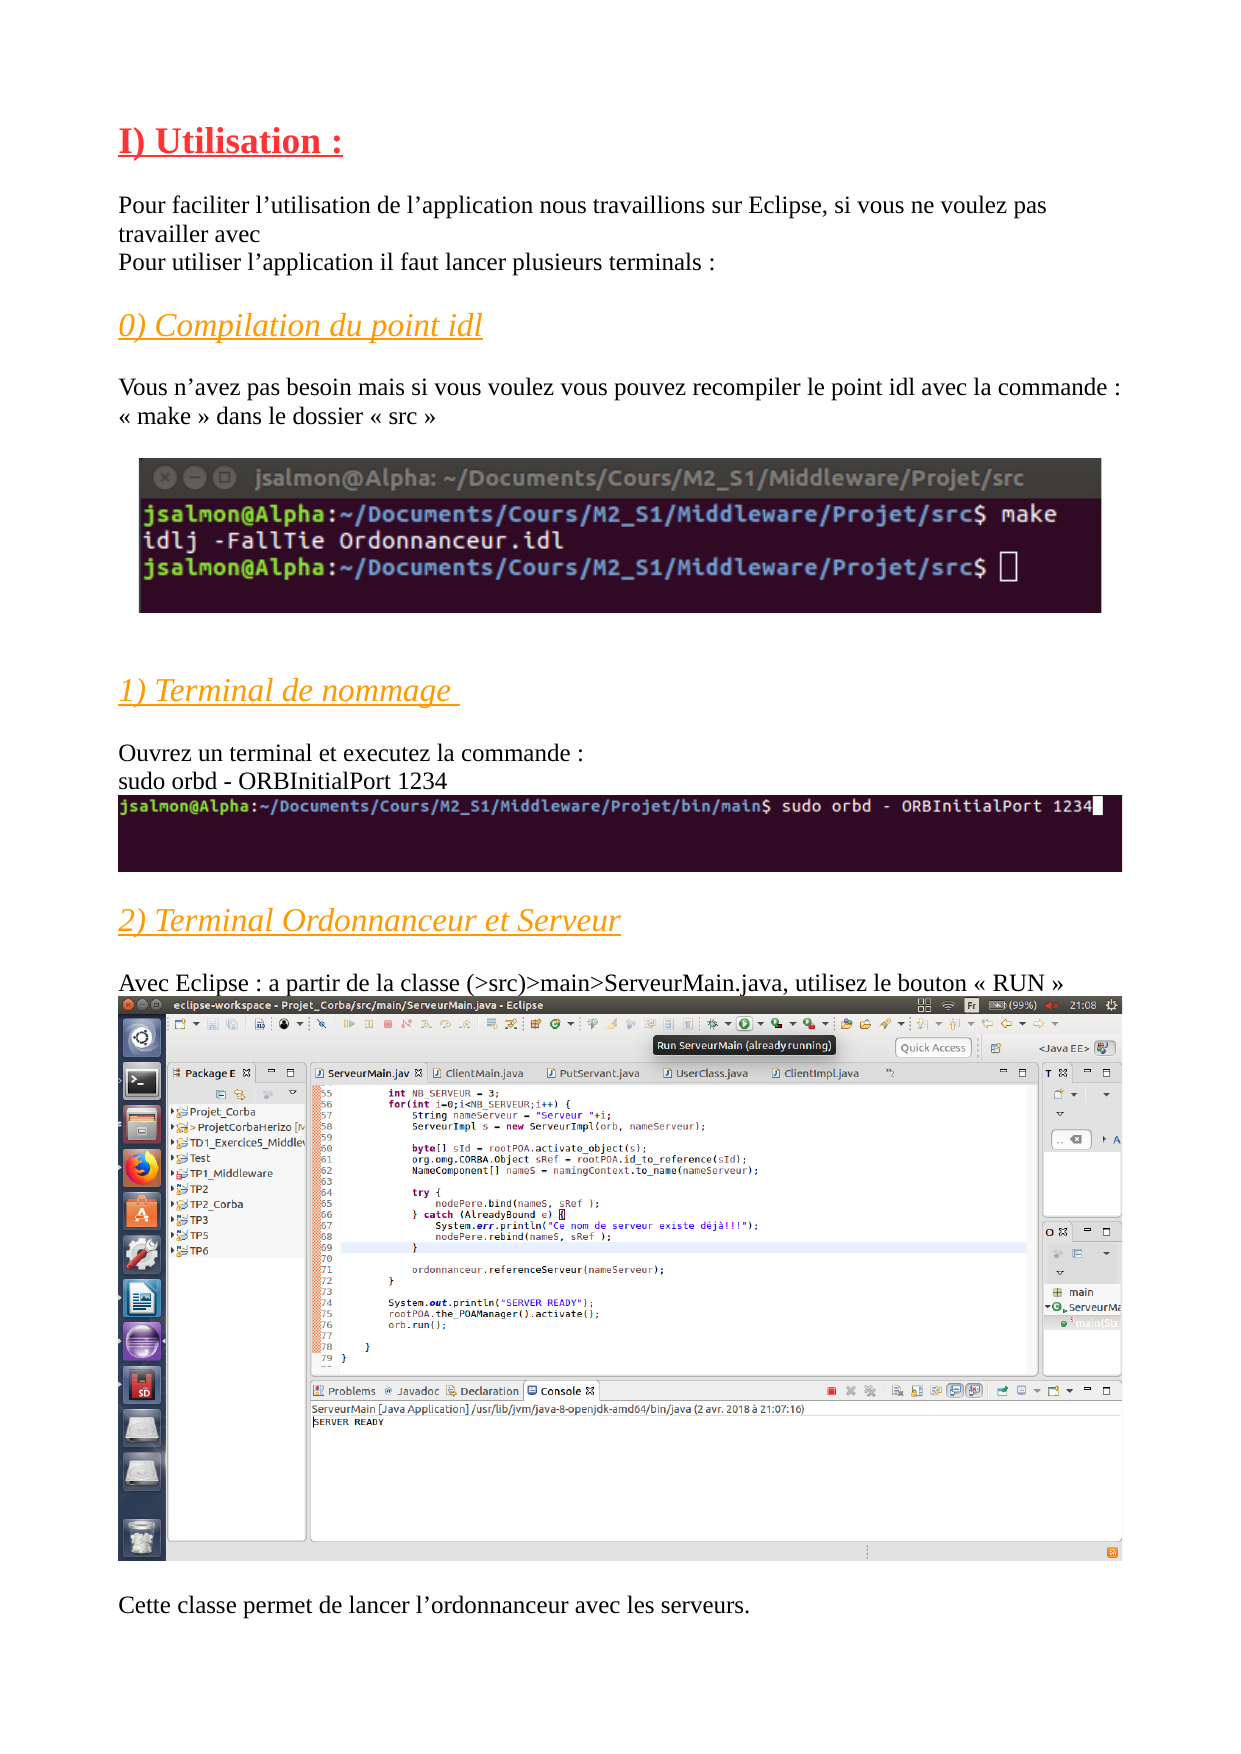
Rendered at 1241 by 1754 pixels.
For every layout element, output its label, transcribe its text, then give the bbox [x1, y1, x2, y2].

picture [118, 996, 1123, 1561]
text 0) Compilation du point idl [118, 305, 1122, 343]
text 1) Terminal de nommage [118, 671, 1122, 709]
text sudo orbd - ORBInitialPort 1234 [118, 766, 1122, 795]
text Pour utiliser l’application il faut lancer plusieurs terminals : [118, 247, 1122, 276]
text I) Utilisation : [118, 118, 1122, 161]
text Avec Eclipse : a partir de la classe (>src)>main>ServeurMain.java, utilisez le bouton « RUN » [118, 968, 1122, 996]
text Cette classe permet de lancer l’ordonnanceur avec les serveurs. [118, 1590, 1122, 1618]
picture [138, 458, 1102, 613]
text Pour faciliter l’utilisation de l’application nous travaillions sur Eclipse, si vous ne voulez pas travailler avec [118, 190, 1122, 247]
text « make » dans le dossier « src » [118, 401, 1122, 429]
text Vous n’avez pas besoin mais si vous voulez vous pouvez recompiler le point idl avec la commande : [118, 372, 1122, 401]
text Ouvrez un terminal et executez la commande : [118, 738, 1122, 766]
text 2) Terminal Ordonnanceur et Serveur [118, 901, 1122, 939]
picture [118, 795, 1123, 872]
